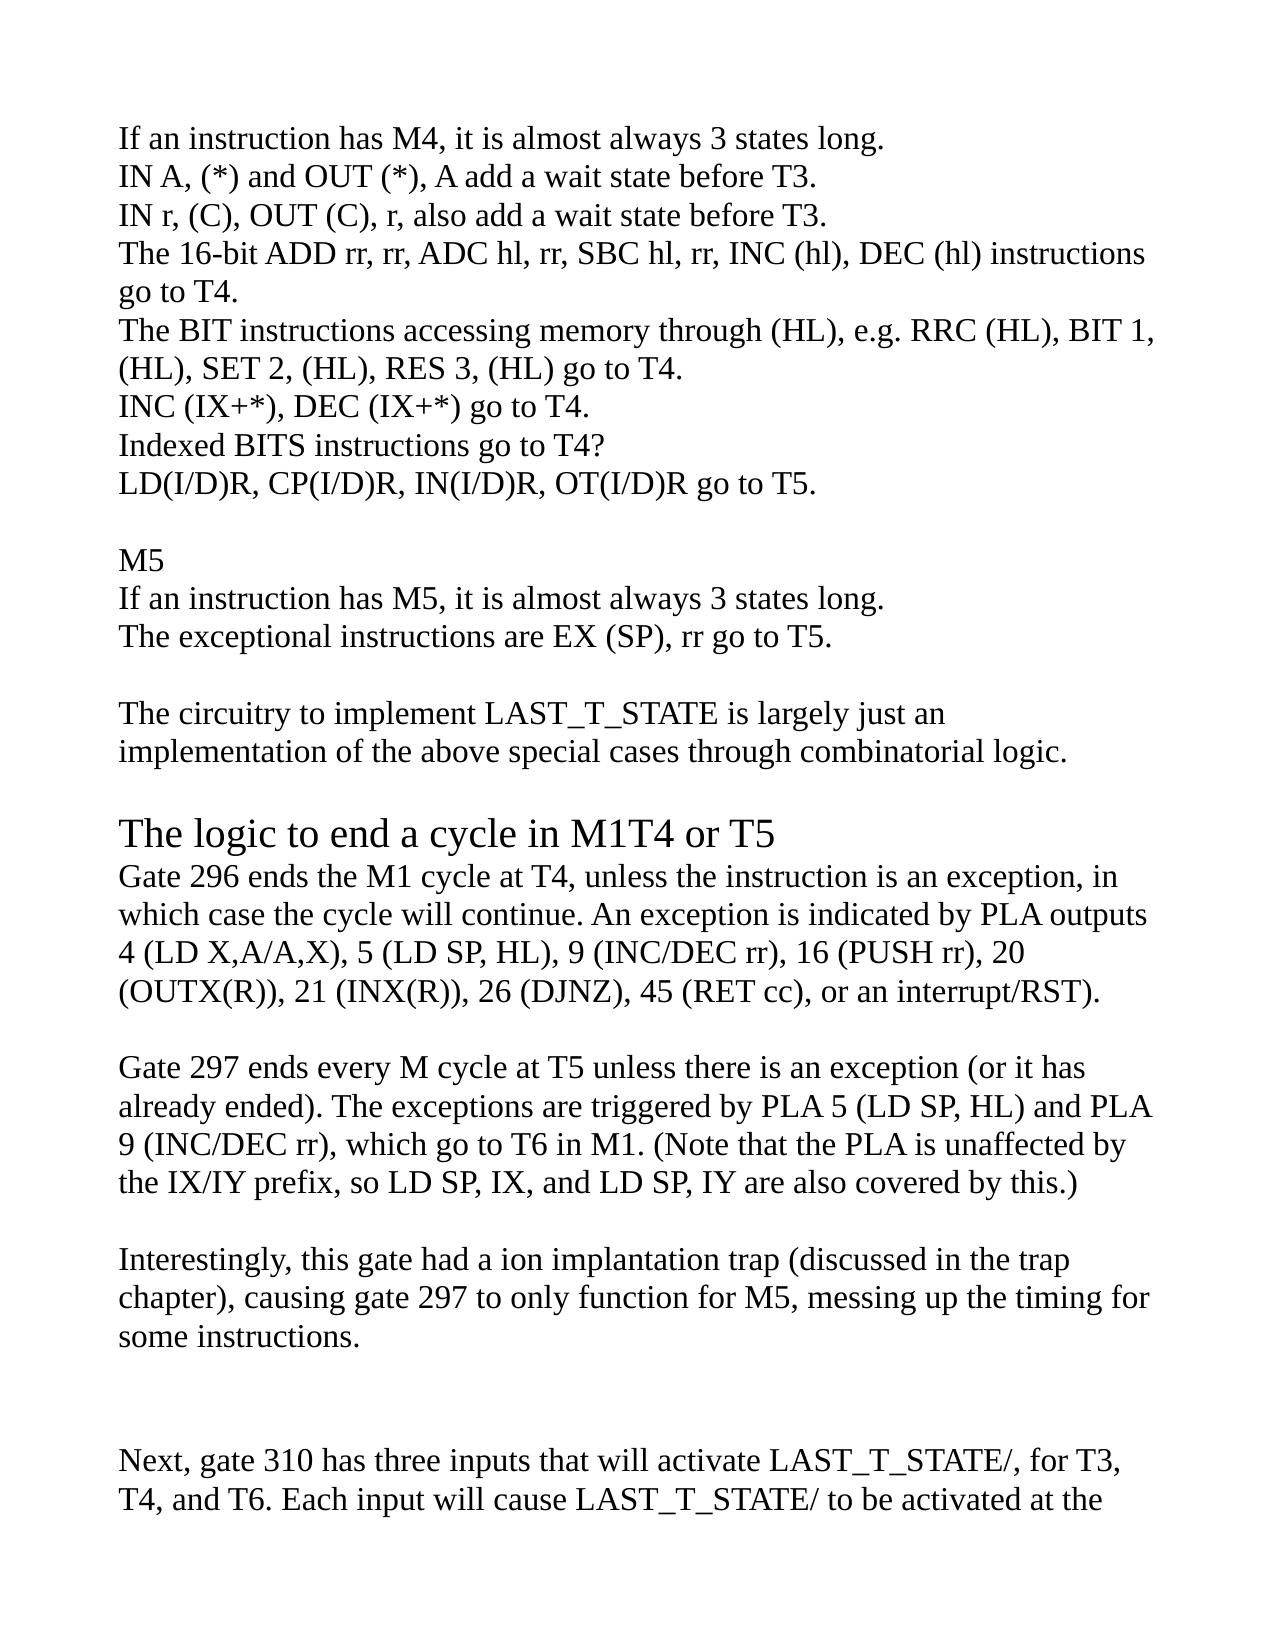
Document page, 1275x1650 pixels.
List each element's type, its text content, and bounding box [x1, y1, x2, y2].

text M5 [118, 540, 1157, 578]
text Next, gate 310 has three inputs that will activate LAST_T_STATE/, for T3, T4, and T6. Each input will cause LAST_T_STATE/ to be activated at the [118, 1441, 1157, 1517]
text IN r, (C), OUT (C), r, also add a wait state before T3. [118, 195, 1157, 233]
text The 16-bit ADD rr, rr, ADC hl, rr, SBC hl, rr, INC (hl), DEC (hl) instructions go to T4. [118, 233, 1157, 310]
text The exceptional instructions are EX (SP), rr go to T5. [118, 616, 1157, 655]
text Gate 297 ends every M cycle at T5 unless there is an exception (or it has already ended). The exceptions are triggered by PLA 5 (LD SP, HL) and PLA 9 (INC/DEC rr), which go to T6 in M1. (Note that the PLA is unaffected by the IX/IY prefix, so LD SP, IX, and LD SP, IY are also covered by this.) [118, 1048, 1157, 1201]
text If an instruction has M4, it is almost always 3 states long. [118, 118, 1157, 156]
text The logic to end a cycle in M1T4 or T5 [118, 808, 1157, 856]
text The BIT instructions accessing memory through (HL), e.g. RRC (HL), BIT 1, (HL), SET 2, (HL), RES 3, (HL) go to T4. [118, 310, 1157, 386]
text LD(I/D)R, CP(I/D)R, IN(I/D)R, OT(I/D)R go to T5. [118, 463, 1157, 501]
text The circuitry to implement LAST_T_STATE is largely just an implementation of the above special cases through combinatorial logic. [118, 693, 1157, 770]
text Interestingly, this gate had a ion implantation trap (discussed in the trap chapter), causing gate 297 to only function for M5, messing up the timing for some instructions. [118, 1239, 1157, 1354]
text If an instruction has M5, it is almost always 3 states long. [118, 578, 1157, 616]
text INC (IX+*), DEC (IX+*) go to T4. [118, 386, 1157, 425]
text Indexed BITS instructions go to T4? [118, 425, 1157, 463]
text IN A, (*) and OUT (*), A add a wait state before T3. [118, 156, 1157, 195]
text Gate 296 ends the M1 cycle at T4, unless the instruction is an exception, in which case the cycle will continue. An exception is indicated by PLA outputs 4 (LD X,A/A,X), 5 (LD SP, HL), 9 (INC/DEC rr), 16 (PUSH rr), 20 (OUTX(R)), 21 (INX(R)), 26 (DJNZ), 45 (RET cc), or an interrupt/RST). [118, 856, 1157, 1009]
